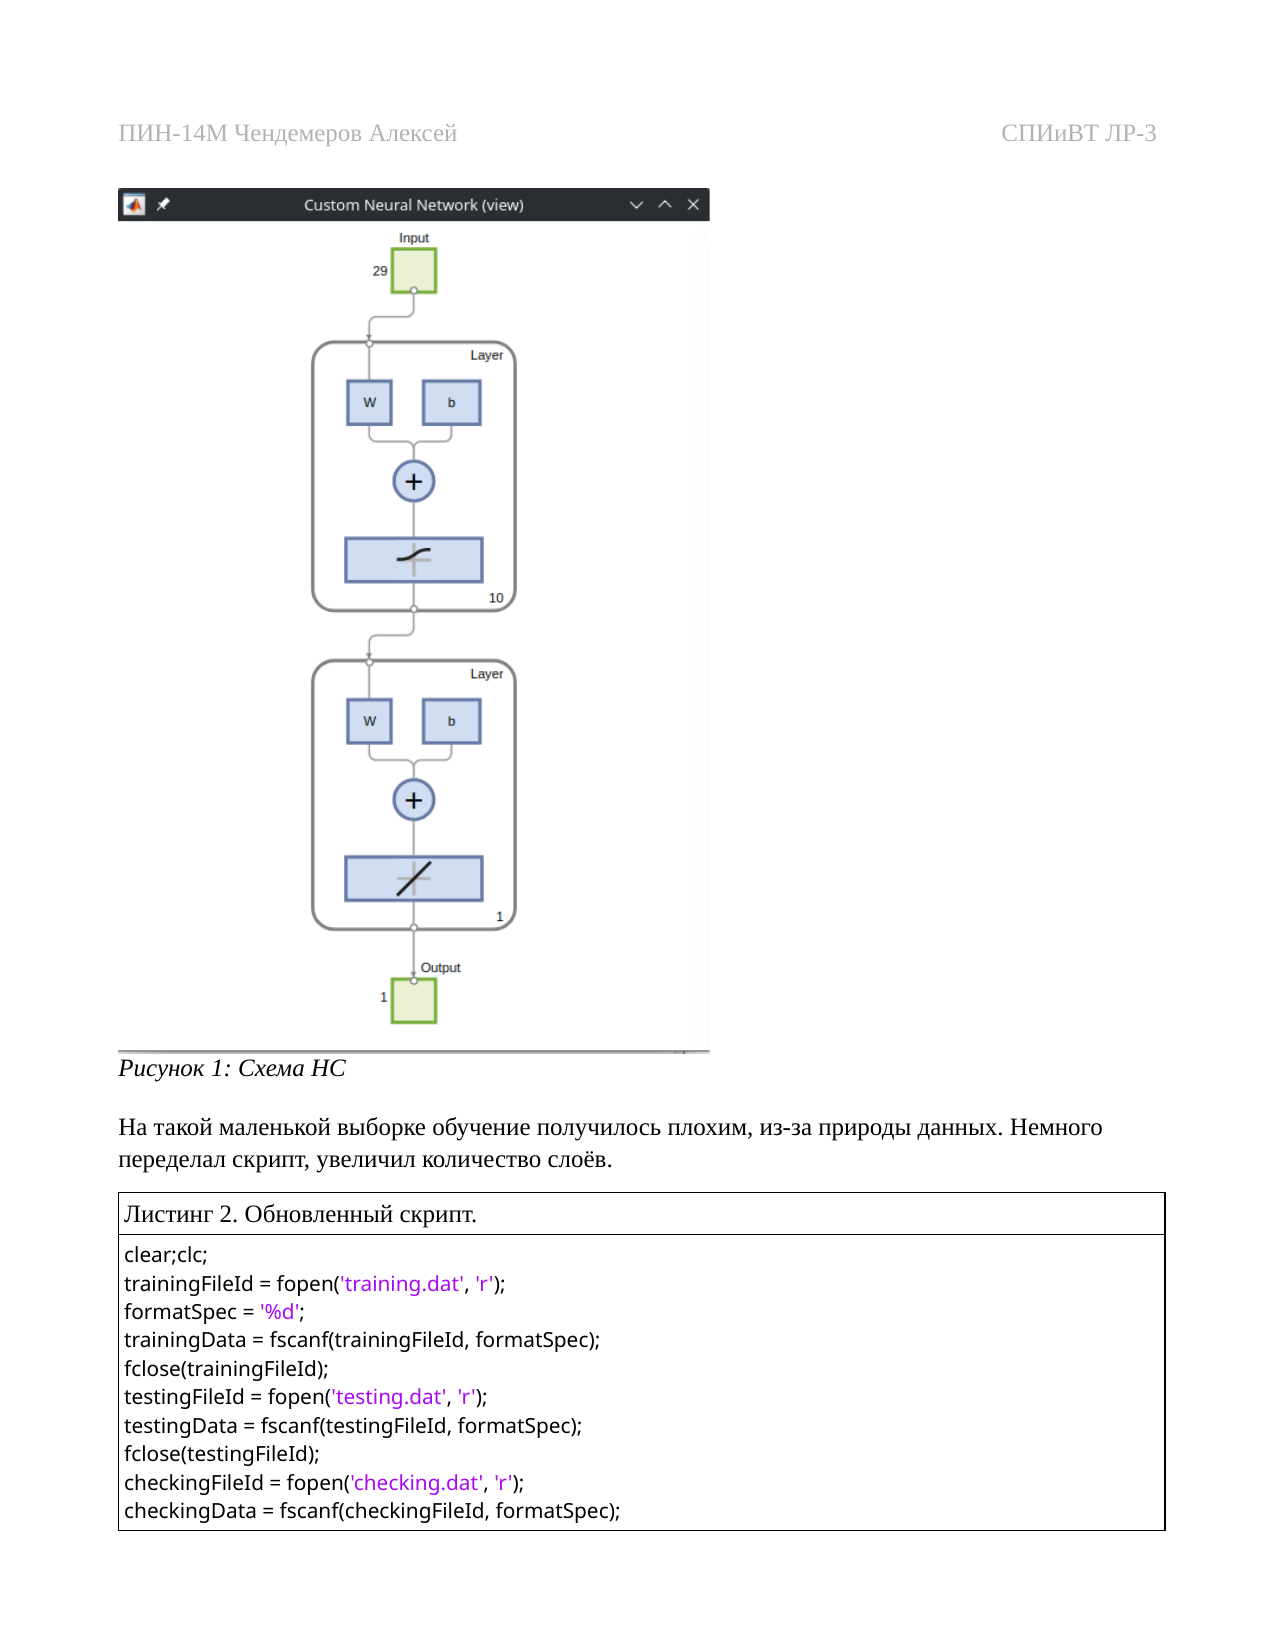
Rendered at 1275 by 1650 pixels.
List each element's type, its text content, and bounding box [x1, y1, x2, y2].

text Рисунок 1: Схема НС [118, 1054, 709, 1082]
text На такой маленькой выборке обучение получилось плохим, из-за природы данных. Немного переделал скрипт, увеличил количество слоёв. [118, 1112, 1157, 1173]
table_cell clear;clc; trainingFileId = fopen('training.dat', 'r'); formatSpec = '%d'; trainingData = fscanf(trainingFileId, formatSpec); fclose(trainingFileId); testingFileId = fopen('testing.dat', 'r'); testingData = fscanf(testingFileId, formatSpec); fclose(testingFileId); checkingFileId = fopen('checking.dat', 'r'); checkingData = fscanf(checkingFileId, formatSpec); [119, 1235, 1164, 1530]
picture [118, 188, 710, 1054]
table_header Листинг 2. Обновленный скрипт. [119, 1193, 1164, 1233]
